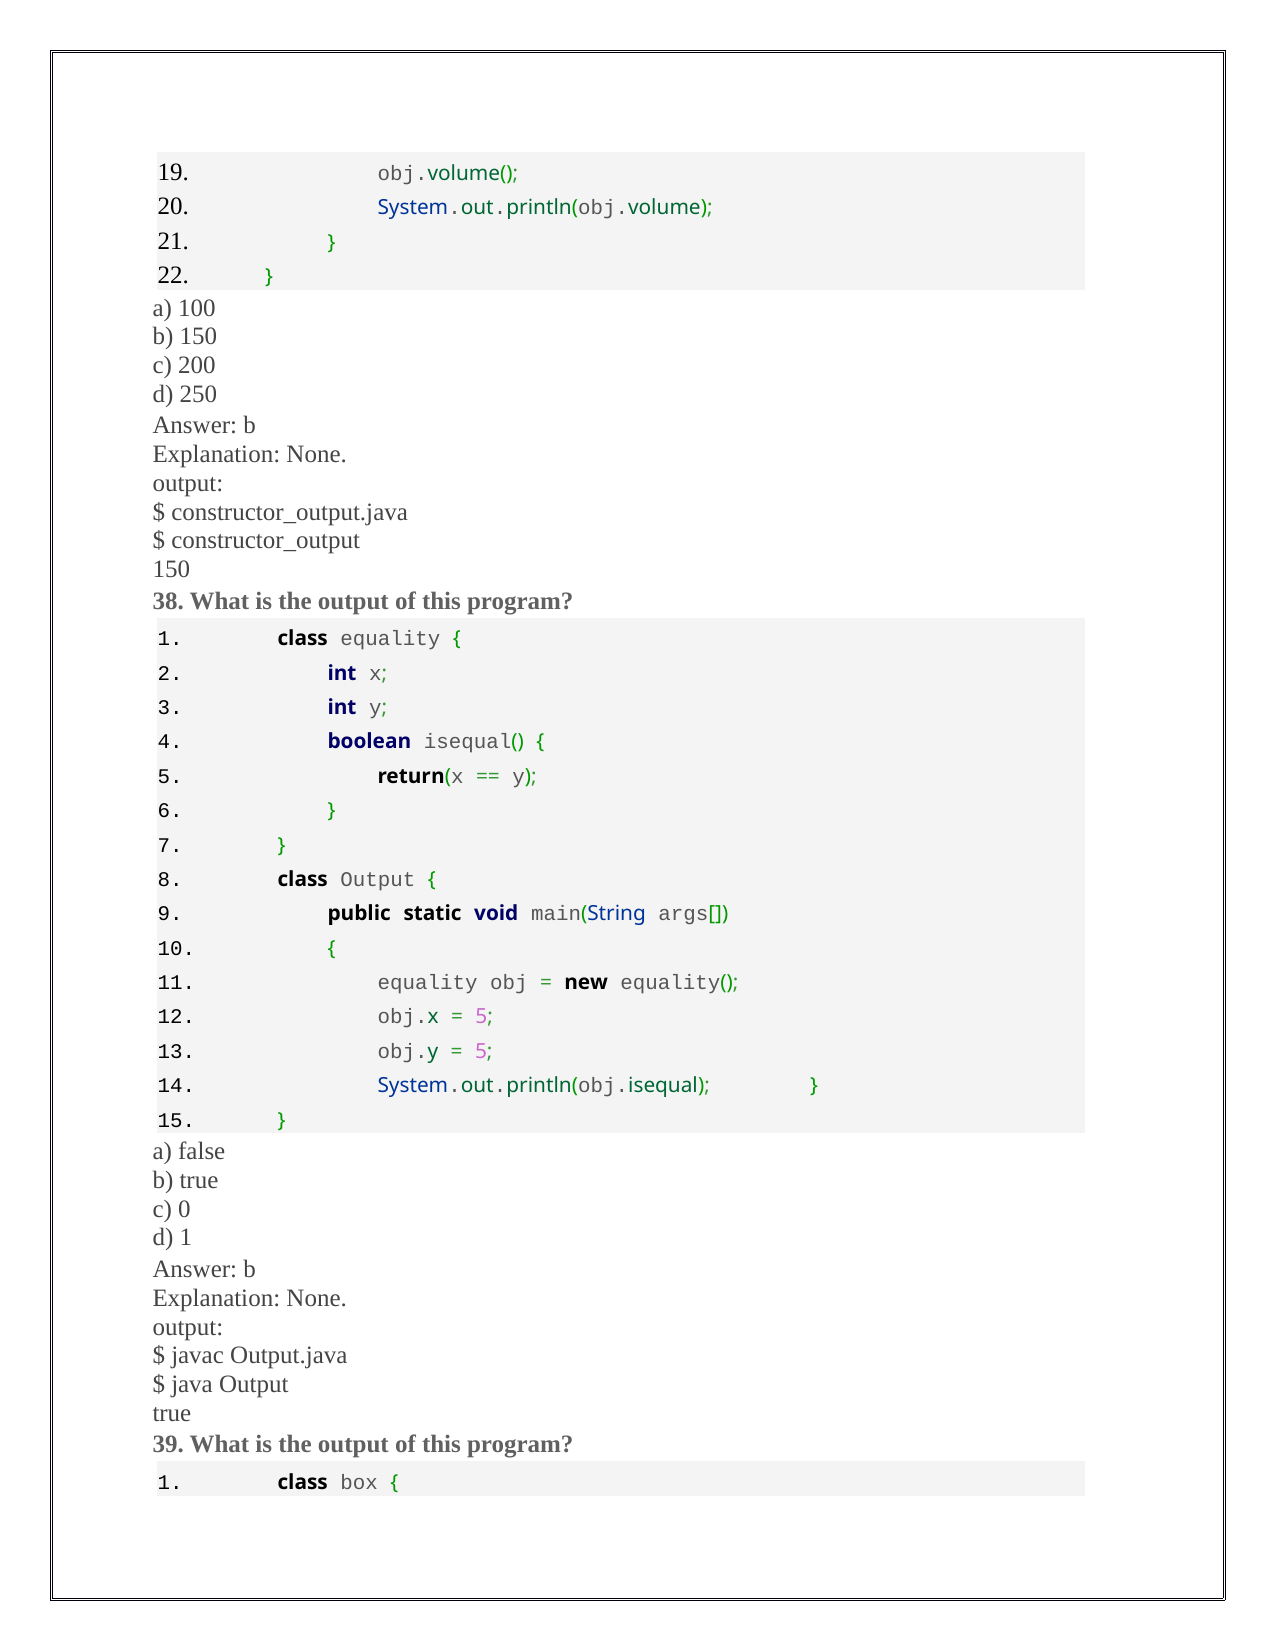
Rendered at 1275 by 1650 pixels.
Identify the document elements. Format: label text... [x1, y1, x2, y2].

list System.out.println(obj.isequal); } [157, 1064, 1085, 1099]
list } [157, 221, 1085, 255]
list obj.volume(); [157, 152, 1085, 187]
text 39. What is the output of this program? [152, 1429, 1123, 1458]
text Answer: b Explanation: None. output: $ constructor_output.java $ constructor_output 150 [152, 411, 1123, 583]
list } [157, 255, 1085, 290]
list int x; [157, 652, 1085, 686]
list System.out.println(obj.volume); [157, 187, 1085, 221]
list } [157, 789, 1085, 824]
list obj.y = 5; [157, 1030, 1085, 1064]
list class box { [157, 1461, 1085, 1496]
list class Output { [157, 858, 1085, 893]
list obj.x = 5; [157, 996, 1085, 1030]
list class equality { [157, 618, 1085, 652]
text a) 100 b) 150 c) 200 d) 250 [152, 293, 1123, 408]
list equality obj = new equality(); [157, 961, 1085, 996]
text a) false b) true c) 0 d) 1 [152, 1136, 1123, 1251]
list } [157, 1099, 1085, 1133]
list boolean isequal() { [157, 721, 1085, 755]
list return(x == y); [157, 755, 1085, 789]
list int y; [157, 686, 1085, 721]
text 38. What is the output of this program? [152, 586, 1123, 615]
text Answer: b Explanation: None. output: $ javac Output.java $ java Output true [152, 1254, 1123, 1427]
list { [157, 927, 1085, 961]
list } [157, 824, 1085, 858]
list public static void main(String args[]) [157, 893, 1085, 927]
